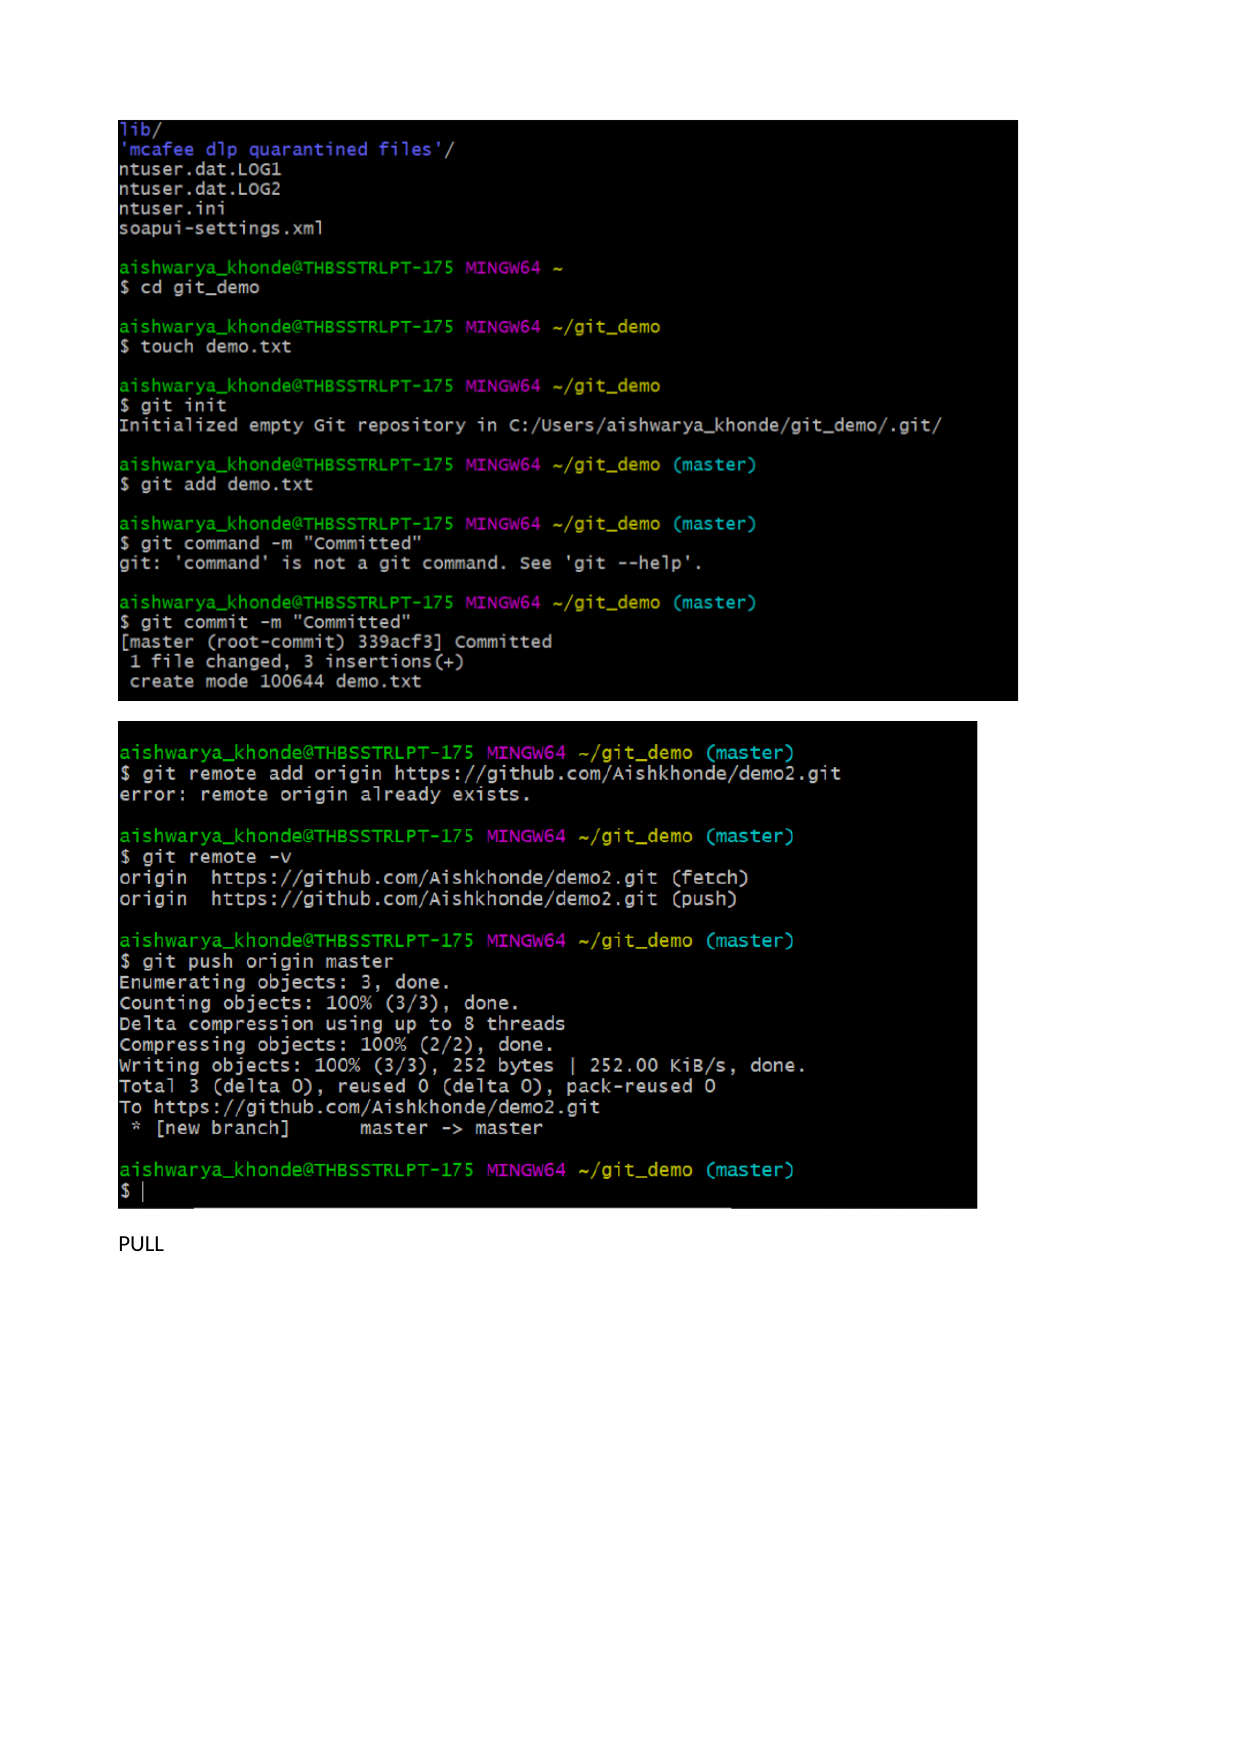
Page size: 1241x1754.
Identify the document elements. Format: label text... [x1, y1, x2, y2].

text PULL [118, 1229, 1122, 1258]
